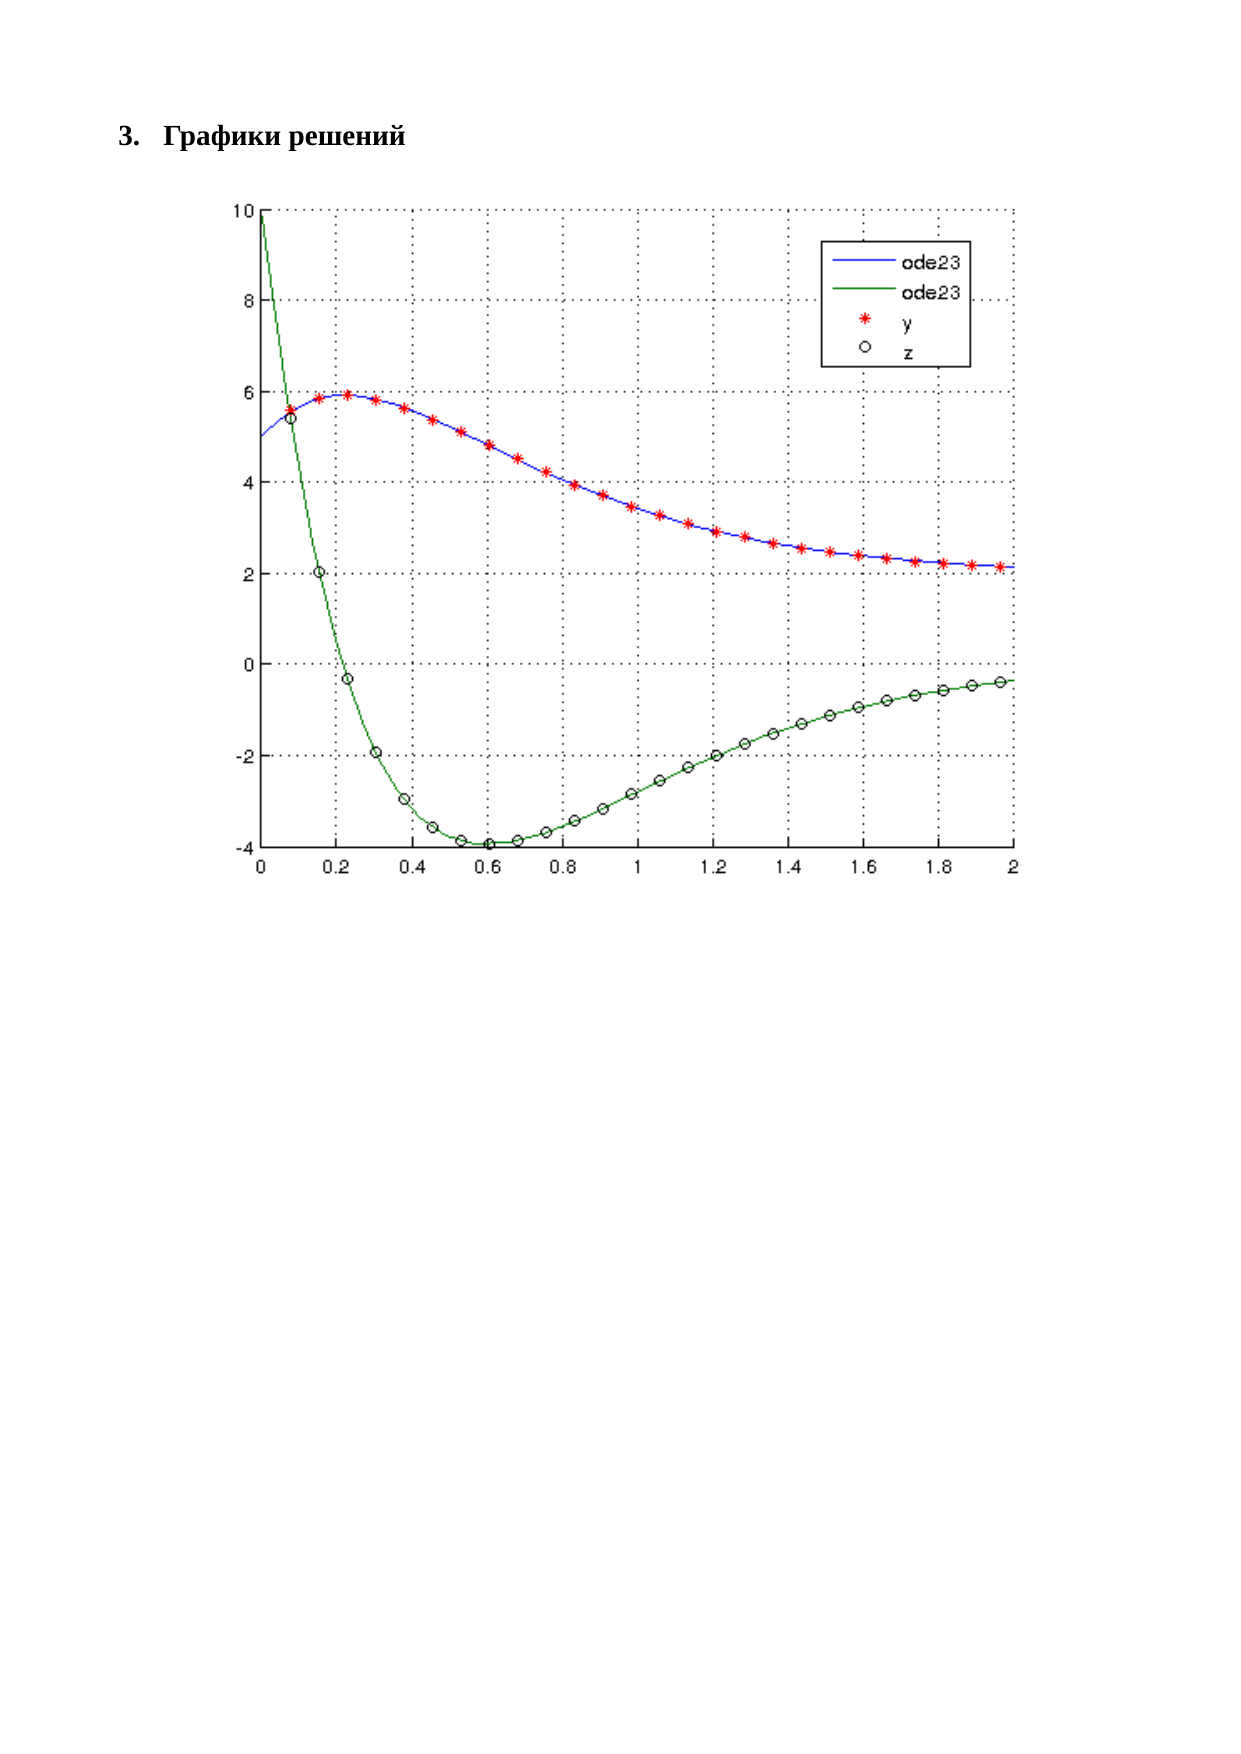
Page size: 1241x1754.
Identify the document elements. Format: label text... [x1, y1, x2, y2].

picture [136, 151, 1105, 932]
subtitle Графики решений [118, 118, 1122, 152]
